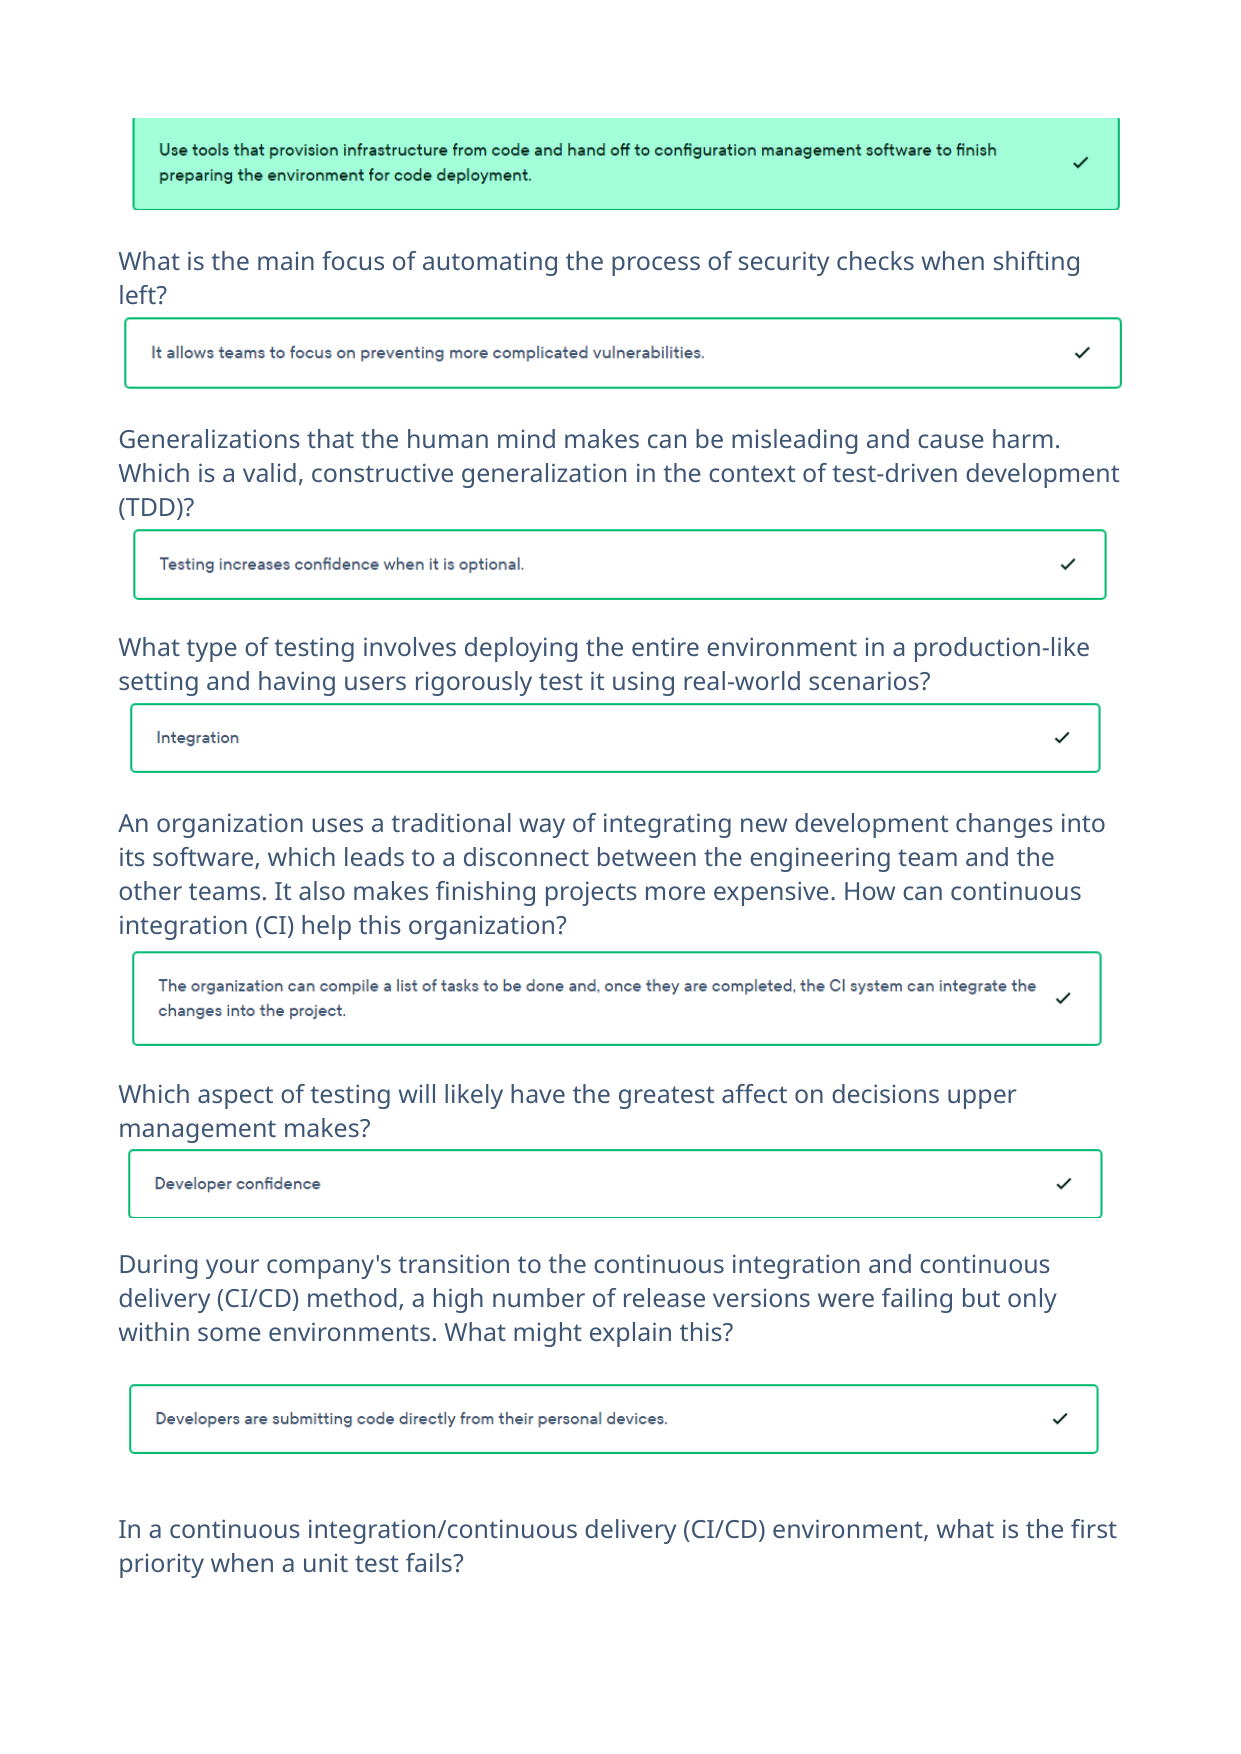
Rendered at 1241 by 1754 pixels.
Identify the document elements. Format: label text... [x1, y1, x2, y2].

text Which aspect of testing will likely have the greatest affect on decisions upper management makes? [118, 1048, 1122, 1144]
text During your company's transition to the continuous integration and continuous delivery (CI/CD) method, a high number of release versions were failing but only within some environments. What might explain this? [118, 1218, 1122, 1349]
text In a continuous integration/continuous delivery (CI/CD) environment, what is the first priority when a unit test fails? [118, 1454, 1122, 1579]
text What is the main focus of automating the process of security checks when shifting left? [118, 210, 1122, 311]
text An organization uses a traditional way of integrating new development changes into its software, which leads to a disconnect between the engineering team and the other teams. It also makes finishing projects more expensive. How can continuous integration (CI) help this organization? [118, 777, 1122, 941]
picture [118, 1144, 1123, 1218]
picture [118, 697, 1123, 777]
picture [118, 118, 1123, 210]
picture [118, 523, 1123, 601]
picture [118, 311, 1123, 393]
text Generalizations that the human mind makes can be misleading and cause harm. Which is a valid, constructive generalization in the context of test-driven development (TDD)? [118, 393, 1122, 523]
text What type of testing involves deploying the entire environment in a production-like setting and having users rigorously test it using real-world scenarios? [118, 601, 1122, 697]
picture [118, 1377, 1123, 1454]
picture [118, 941, 1123, 1048]
